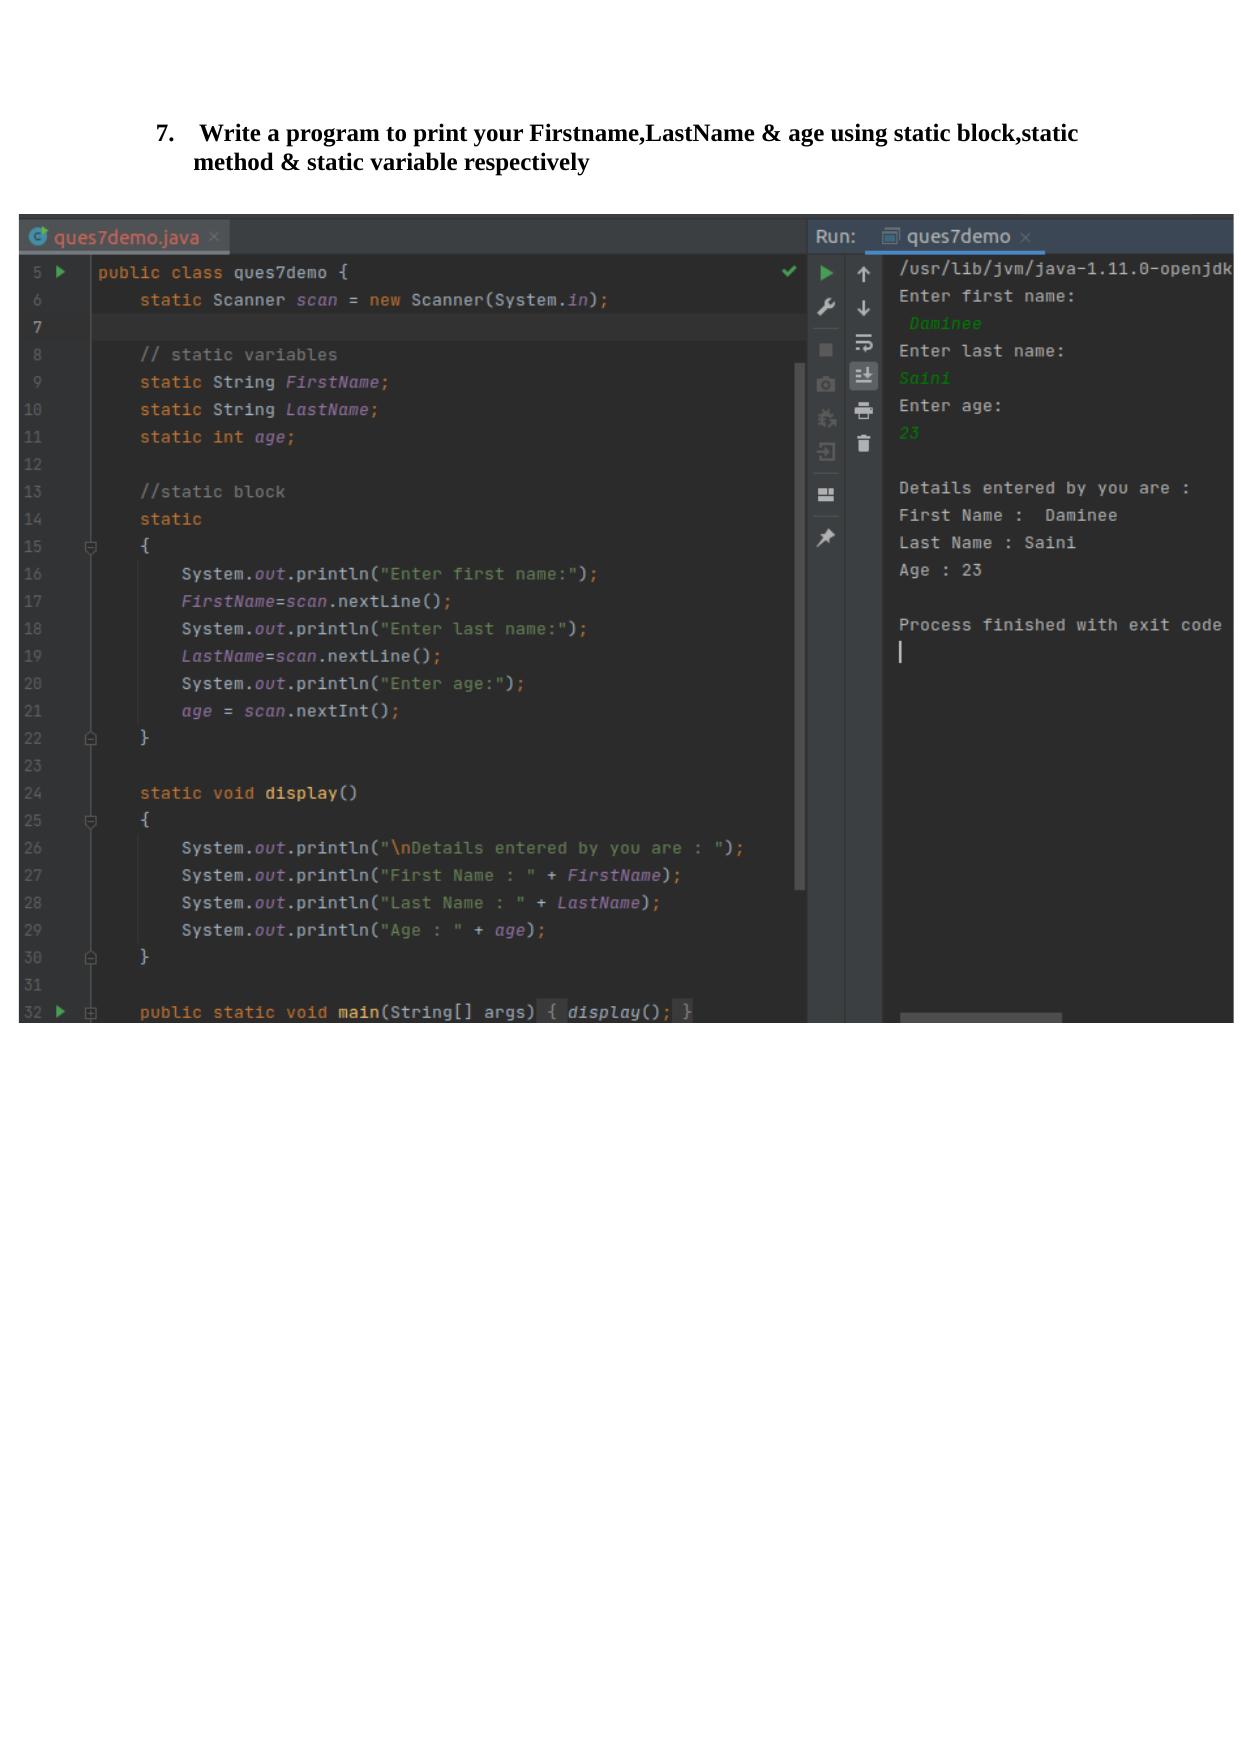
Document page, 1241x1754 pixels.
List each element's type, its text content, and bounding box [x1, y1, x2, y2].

list Write a program to print your Firstname,LastName & age using static block,static method & static variable respectively [156, 118, 1122, 204]
picture [18, 214, 1234, 1023]
